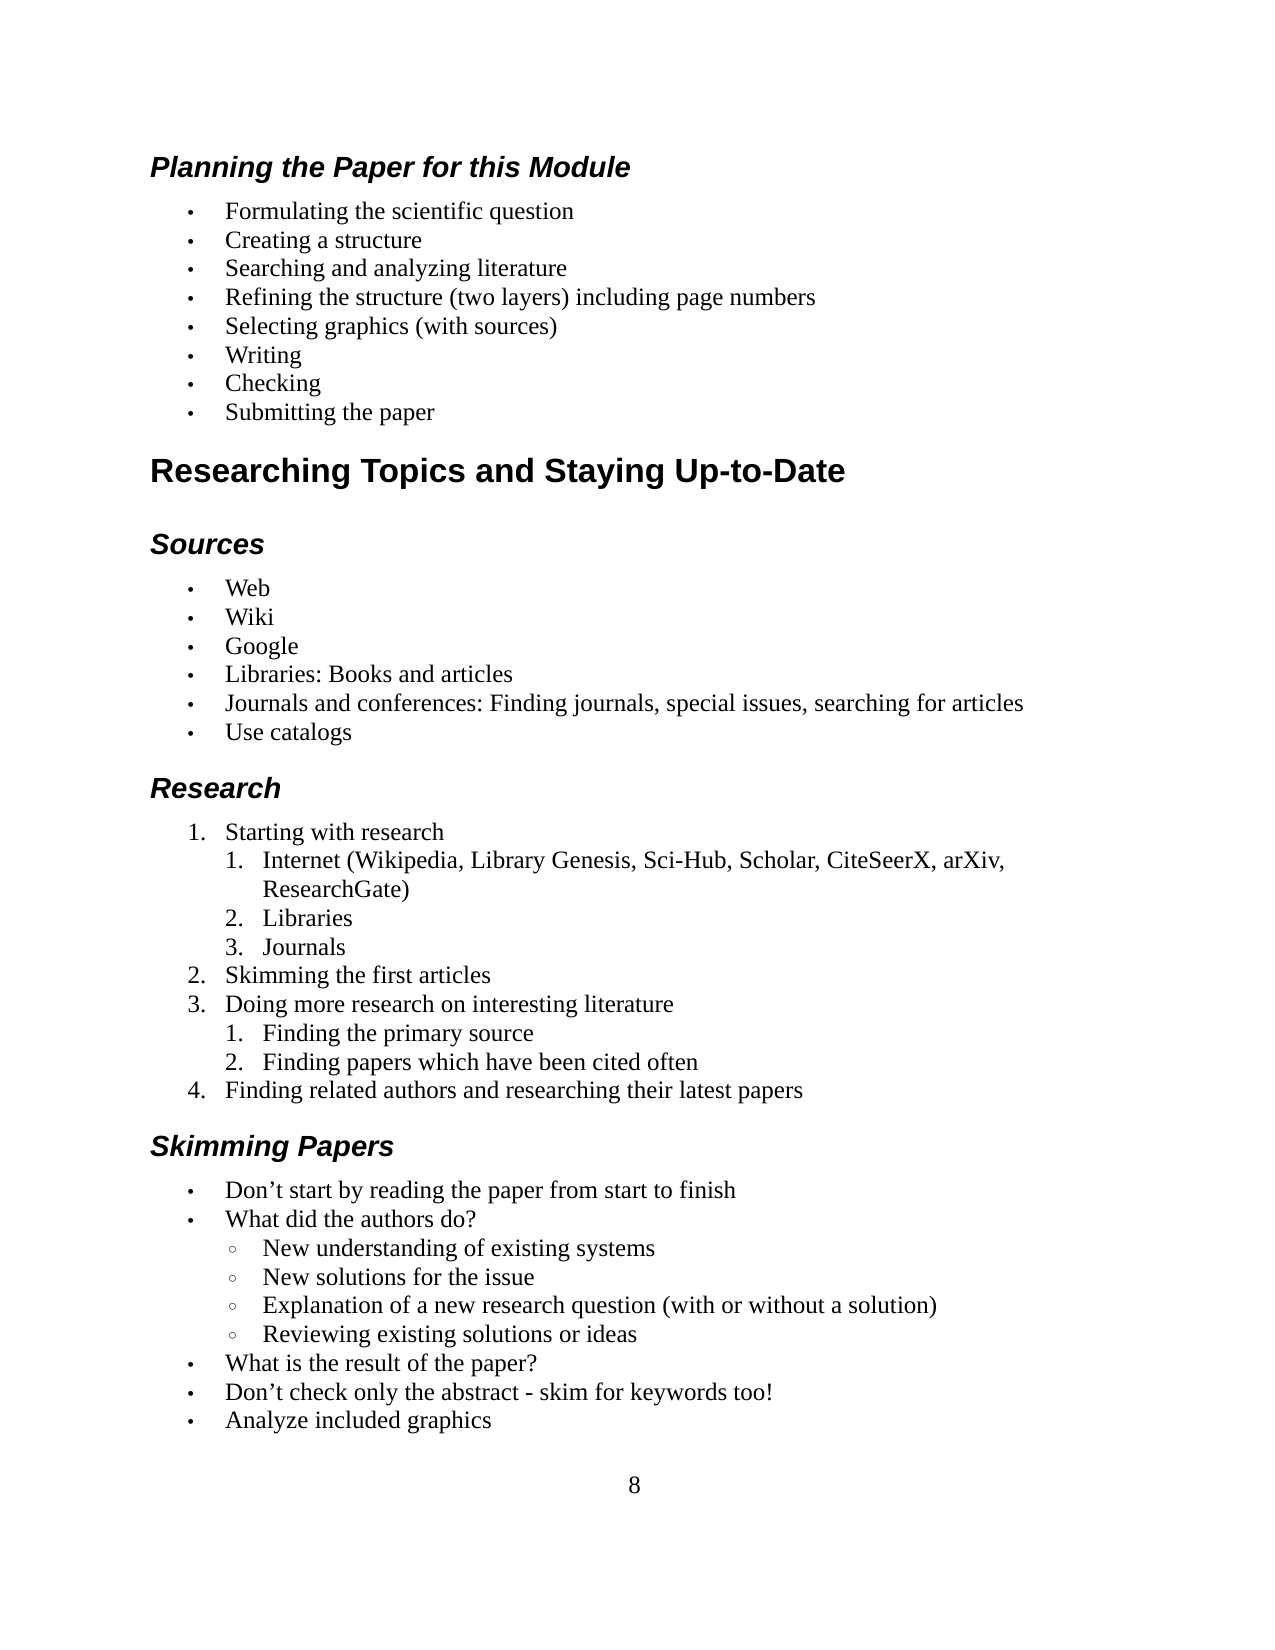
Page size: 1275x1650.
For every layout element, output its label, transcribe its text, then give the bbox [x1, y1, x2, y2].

list Selecting graphics (with sources) [187, 311, 1125, 340]
list New understanding of existing systems [225, 1233, 1125, 1262]
list What is the result of the paper? [187, 1348, 1125, 1377]
list Starting with research [187, 817, 1125, 846]
subtitle Planning the Paper for this Module [150, 150, 1125, 183]
list Checking [187, 368, 1125, 397]
list Use catalogs [187, 717, 1125, 746]
list Formulating the scientific question [187, 196, 1125, 225]
list Analyze included graphics [187, 1405, 1125, 1434]
list Doing more research on interesting literature [187, 989, 1125, 1018]
list What did the authors do? [187, 1204, 1125, 1233]
list Don’t start by reading the paper from start to finish [187, 1175, 1125, 1204]
list Reviewing existing solutions or ideas [225, 1319, 1125, 1348]
list Don’t check only the abstract - skim for keywords too! [187, 1377, 1125, 1405]
list Searching and analyzing literature [187, 253, 1125, 282]
list Wiki [187, 602, 1125, 631]
list Finding the primary source [225, 1018, 1125, 1047]
list Submitting the paper [187, 397, 1125, 426]
list Internet (Wikipedia, Library Genesis, Sci-Hub, Scholar, CiteSeerX, arXiv, ResearchGate) [225, 846, 1125, 903]
list New solutions for the issue [225, 1262, 1125, 1290]
list Creating a structure [187, 225, 1125, 253]
list Writing [187, 340, 1125, 368]
list Libraries: Books and articles [187, 659, 1125, 688]
list Explanation of a new research question (with or without a solution) [225, 1290, 1125, 1319]
list Libraries [225, 903, 1125, 932]
subtitle Skimming Papers [150, 1129, 1125, 1163]
list Finding related authors and researching their latest papers [187, 1076, 1125, 1104]
list Refining the structure (two layers) including page numbers [187, 282, 1125, 311]
list Skimming the first articles [187, 961, 1125, 989]
list Web [187, 573, 1125, 602]
subtitle Research [150, 771, 1125, 804]
list Google [187, 631, 1125, 659]
list Journals [225, 932, 1125, 961]
subtitle Researching Topics and Staying Up-to-Date [150, 451, 1125, 490]
list Journals and conferences: Finding journals, special issues, searching for articles [187, 688, 1125, 717]
subtitle Sources [150, 527, 1125, 561]
list Finding papers which have been cited often [225, 1047, 1125, 1076]
